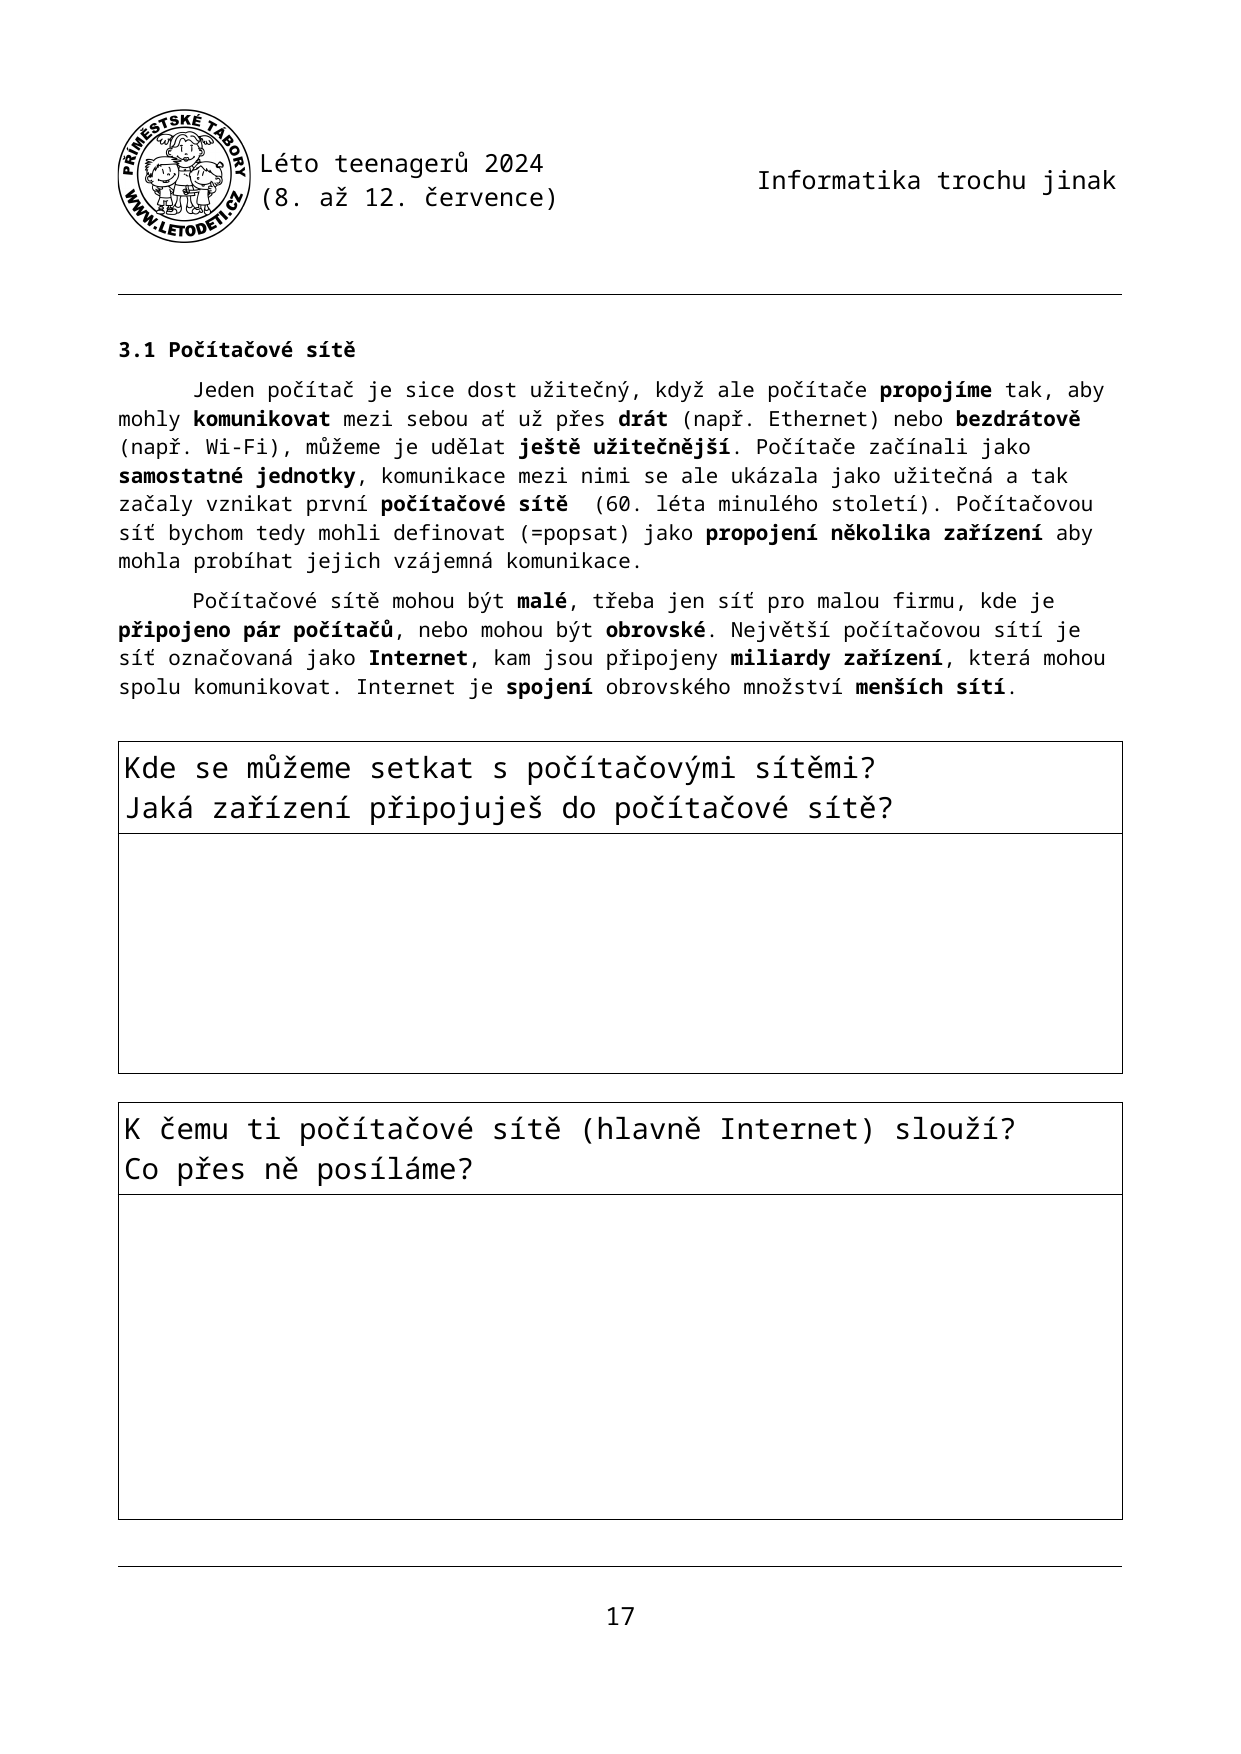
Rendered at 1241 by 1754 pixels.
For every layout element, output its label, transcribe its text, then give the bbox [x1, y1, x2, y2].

text Počítačové sítě mohou být malé, třeba jen síť pro malou firmu, kde je připojeno pár počítačů, nebo mohou být obrovské. Největší počítačovou sítí je síť označovaná jako Internet, kam jsou připojeny miliardy zařízení, která mohou spolu komunikovat. Internet je spojení obrovského množství menších sítí. [118, 586, 1122, 700]
text Jeden počítač je sice dost užitečný, když ale počítače propojíme tak, aby mohly komunikovat mezi sebou ať už přes drát (např. Ethernet) nebo bezdrátově (např. Wi-Fi), můžeme je udělat ještě užitečnější. Počítače začínali jako samostatné jednotky, komunikace mezi nimi se ale ukázala jako užitečná a tak začaly vznikat první počítačové sítě (60. léta minulého století). Počítačovou síť bychom tedy mohli definovat (=popsat) jako propojení několika zařízení aby mohla probíhat jejich vzájemná komunikace. [118, 376, 1122, 574]
table_header Kde se můžeme setkat s počítačovými sítěmi? Jaká zařízení připojuješ do počítačové sítě? [119, 742, 1122, 832]
table_cell [119, 1195, 1122, 1519]
text 3.1 Počítačové sítě [118, 335, 1122, 364]
picture [117, 107, 251, 243]
table_header K čemu ti počítačové sítě (hlavně Internet) slouží? Co přes ně posíláme? [119, 1103, 1122, 1194]
table_cell [119, 834, 1122, 1072]
